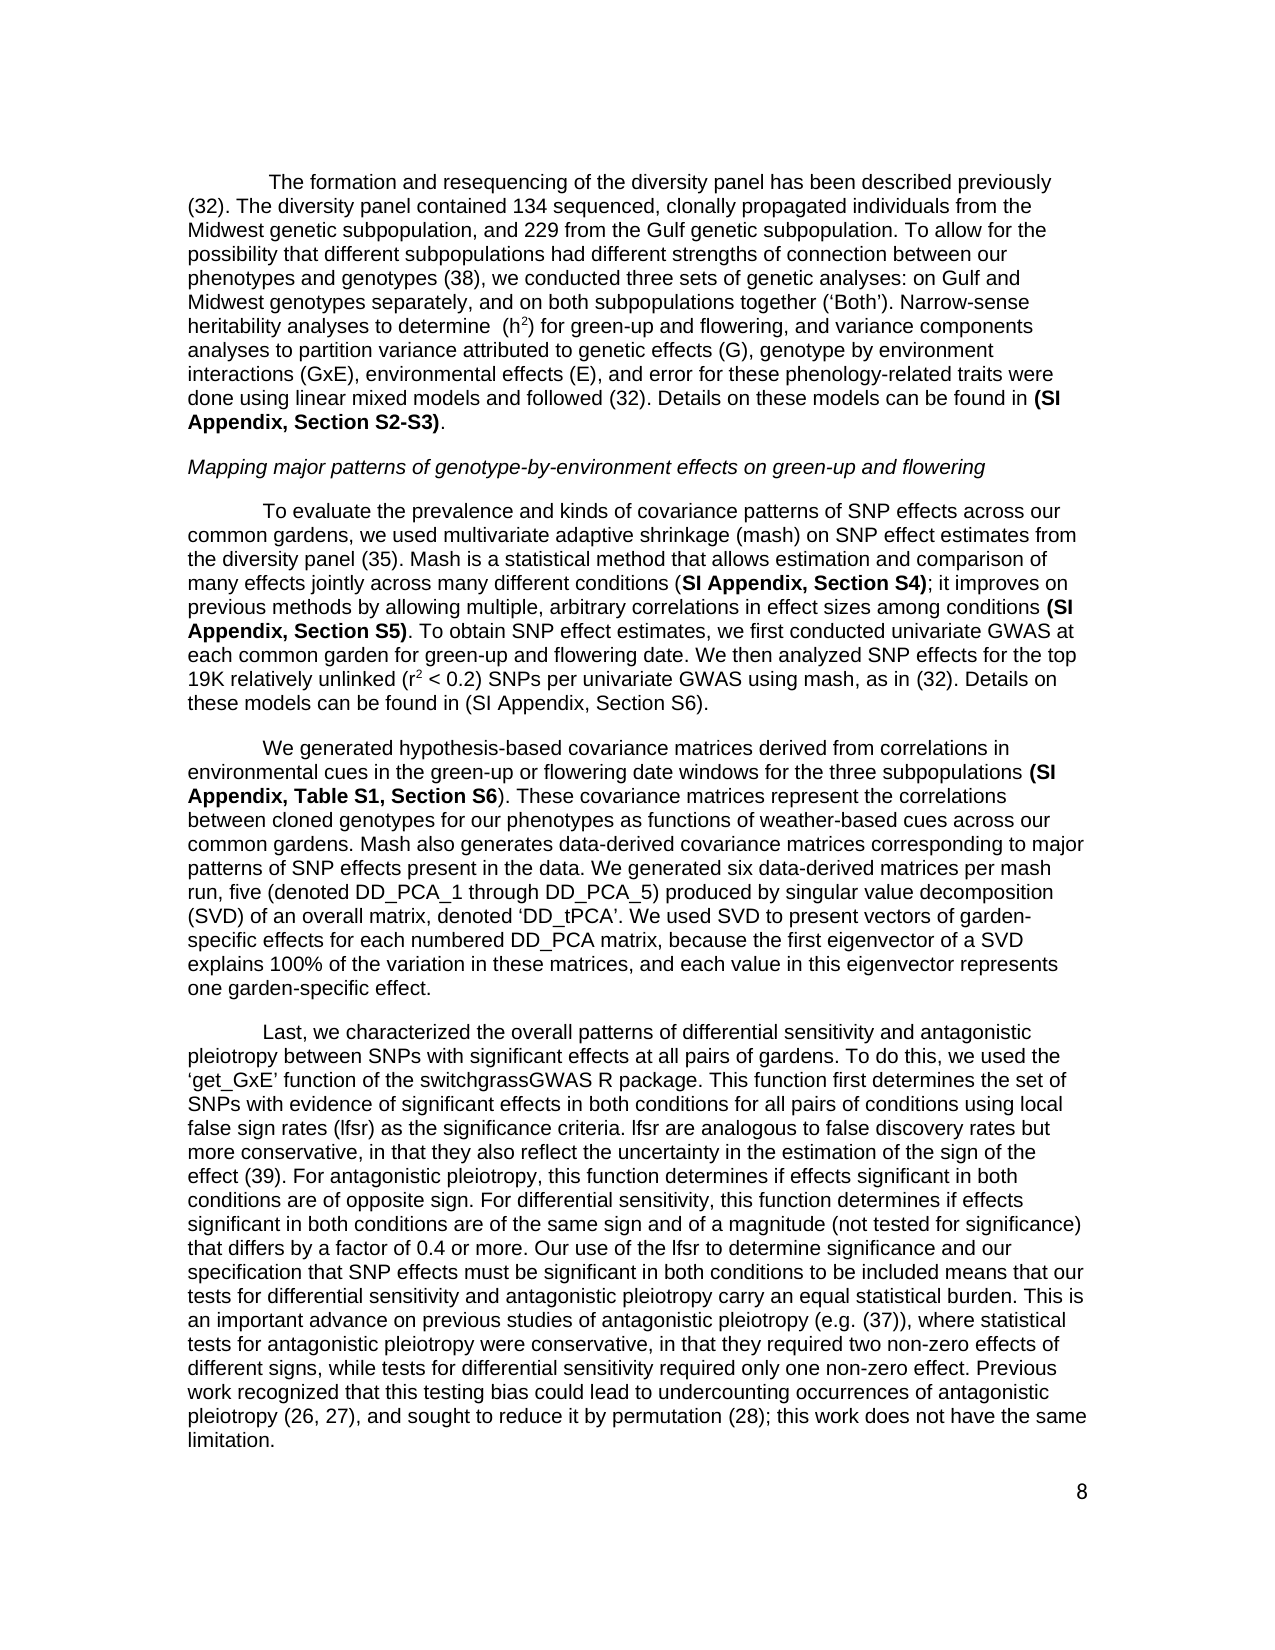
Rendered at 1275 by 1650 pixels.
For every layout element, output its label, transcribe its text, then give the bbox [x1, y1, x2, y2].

text The formation and resequencing of the diversity panel has been described previously (32). The diversity panel contained 134 sequenced, clonally propagated individuals from the Midwest genetic subpopulation, and 229 from the Gulf genetic subpopulation. To allow for the possibility that different subpopulations had different strengths of connection between our phenotypes and genotypes (38), we conducted three sets of genetic analyses: on Gulf and Midwest genotypes separately, and on both subpopulations together (‘Both’). Narrow-sense heritability analyses to determine (h2) for green-up and flowering, and variance components analyses to partition variance attributed to genetic effects (G), genotype by environment interactions (GxE), environmental effects (E), and error for these phenology-related traits were done using linear mixed models and followed (32). Details on these models can be found in (SI Appendix, Section S2-S3). [187, 170, 1087, 434]
text We generated hypothesis-based covariance matrices derived from correlations in environmental cues in the green-up or flowering date windows for the three subpopulations (SI Appendix, Table S1, Section S6). These covariance matrices represent the correlations between cloned genotypes for our phenotypes as functions of weather-based cues across our common gardens. Mash also generates data-derived covariance matrices corresponding to major patterns of SNP effects present in the data. We generated six data-derived matrices per mash run, five (denoted DD_PCA_1 through DD_PCA_5) produced by singular value decomposition (SVD) of an overall matrix, denoted ‘DD_tPCA’. We used SVD to present vectors of garden-specific effects for each numbered DD_PCA matrix, because the first eigenvector of a SVD explains 100% of the variation in these matrices, and each value in this eigenvector represents one garden-specific effect. [187, 736, 1087, 999]
text Mapping major patterns of genotype-by-environment effects on green-up and flowering [187, 454, 1087, 478]
text To evaluate the prevalence and kinds of covariance patterns of SNP effects across our common gardens, we used multivariate adaptive shrinkage (mash) on SNP effect estimates from the diversity panel (35). Mash is a statistical method that allows estimation and comparison of many effects jointly across many different conditions (SI Appendix, Section S4); it improves on previous methods by allowing multiple, arbitrary correlations in effect sizes among conditions (SI Appendix, Section S5). To obtain SNP effect estimates, we first conducted univariate GWAS at each common garden for green-up and flowering date. We then analyzed SNP effects for the top 19K relatively unlinked (r2 < 0.2) SNPs per univariate GWAS using mash, as in (32). Details on these models can be found in (SI Appendix, Section S6). [187, 499, 1087, 715]
text Last, we characterized the overall patterns of differential sensitivity and antagonistic pleiotropy between SNPs with significant effects at all pairs of gardens. To do this, we used the ‘get_GxE’ function of the switchgrassGWAS R package. This function first determines the set of SNPs with evidence of significant effects in both conditions for all pairs of conditions using local false sign rates (lfsr) as the significance criteria. lfsr are analogous to false discovery rates but more conservative, in that they also reflect the uncertainty in the estimation of the sign of the effect (39). For antagonistic pleiotropy, this function determines if effects significant in both conditions are of opposite sign. For differential sensitivity, this function determines if effects significant in both conditions are of the same sign and of a magnitude (not tested for significance) that differs by a factor of 0.4 or more. Our use of the lfsr to determine significance and our specification that SNP effects must be significant in both conditions to be included means that our tests for differential sensitivity and antagonistic pleiotropy carry an equal statistical burden. This is an important advance on previous studies of antagonistic pleiotropy (e.g. (37)), where statistical tests for antagonistic pleiotropy were conservative, in that they required two non-zero effects of different signs, while tests for differential sensitivity required only one non-zero effect. Previous work recognized that this testing bias could lead to undercounting occurrences of antagonistic pleiotropy (26, 27), and sought to reduce it by permutation (28); this work does not have the same limitation. [187, 1020, 1087, 1451]
